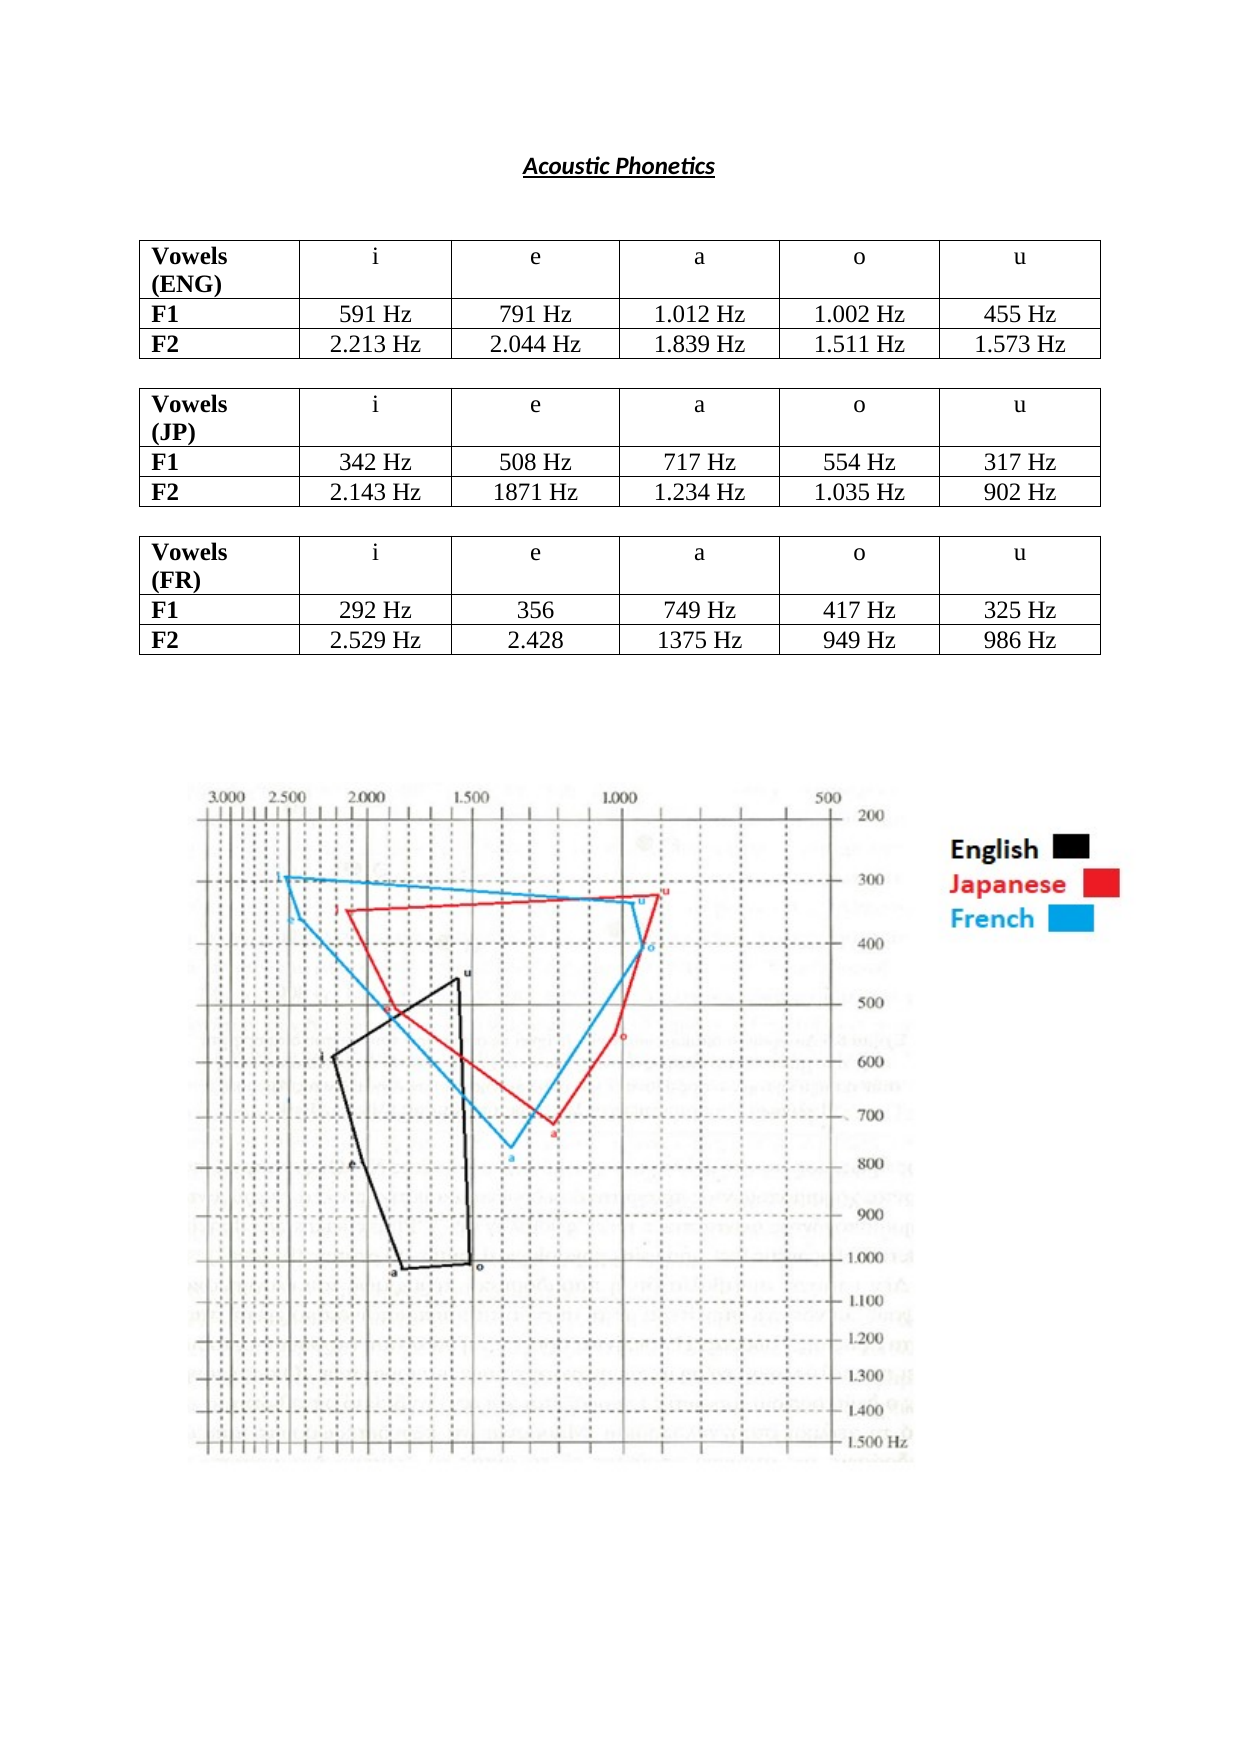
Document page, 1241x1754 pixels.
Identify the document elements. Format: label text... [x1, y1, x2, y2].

table_header i [300, 389, 451, 446]
table_cell F1 [140, 447, 299, 476]
table_cell 2.428 [452, 625, 619, 654]
table_cell 791 Hz [452, 299, 619, 328]
table_header o [780, 537, 939, 594]
table_cell 554 Hz [780, 447, 939, 476]
table_cell 417 Hz [780, 595, 939, 624]
table_header e [452, 389, 619, 446]
table_cell 749 Hz [620, 595, 779, 624]
table_cell 2.213 Hz [300, 329, 451, 358]
table_cell 1.035 Hz [780, 477, 939, 506]
table_cell F2 [140, 477, 299, 506]
table_header e [452, 537, 619, 594]
table_cell F1 [140, 595, 299, 624]
table_header Vowels (FR) [140, 537, 299, 594]
table_cell 717 Hz [620, 447, 779, 476]
table_header u [940, 537, 1100, 594]
table_cell 317 Hz [940, 447, 1100, 476]
table_cell 2.143 Hz [300, 477, 451, 506]
table_header i [300, 241, 451, 298]
text Acoustic Phonetics [187, 150, 1053, 181]
table_cell F1 [140, 299, 299, 328]
table_cell 356 [452, 595, 619, 624]
table_cell F2 [140, 625, 299, 654]
table_header a [620, 241, 779, 298]
table_cell 949 Hz [780, 625, 939, 654]
table_header e [452, 241, 619, 298]
table_cell 902 Hz [940, 477, 1100, 506]
table_header i [300, 537, 451, 594]
table_header Vowels (JP) [140, 389, 299, 446]
table_cell 1.002 Hz [780, 299, 939, 328]
table_cell 986 Hz [940, 625, 1100, 654]
table_header u [940, 389, 1100, 446]
table_cell 342 Hz [300, 447, 451, 476]
table_cell 2.044 Hz [452, 329, 619, 358]
table_cell 1.839 Hz [620, 329, 779, 358]
table_header a [620, 537, 779, 594]
table_cell 508 Hz [452, 447, 619, 476]
table_cell 1.012 Hz [620, 299, 779, 328]
table_cell 455 Hz [940, 299, 1100, 328]
table_header Vowels (ENG) [140, 241, 299, 298]
table_header u [940, 241, 1100, 298]
table_cell 1.573 Hz [940, 329, 1100, 358]
table_cell 591 Hz [300, 299, 451, 328]
table_cell 1.234 Hz [620, 477, 779, 506]
table_cell 2.529 Hz [300, 625, 451, 654]
table_header a [620, 389, 779, 446]
table_cell 325 Hz [940, 595, 1100, 624]
table_cell 1.511 Hz [780, 329, 939, 358]
table_cell 292 Hz [300, 595, 451, 624]
table_header o [780, 389, 939, 446]
table_cell 1871 Hz [452, 477, 619, 506]
table_cell F2 [140, 329, 299, 358]
table_cell 1375 Hz [620, 625, 779, 654]
table_header o [780, 241, 939, 298]
